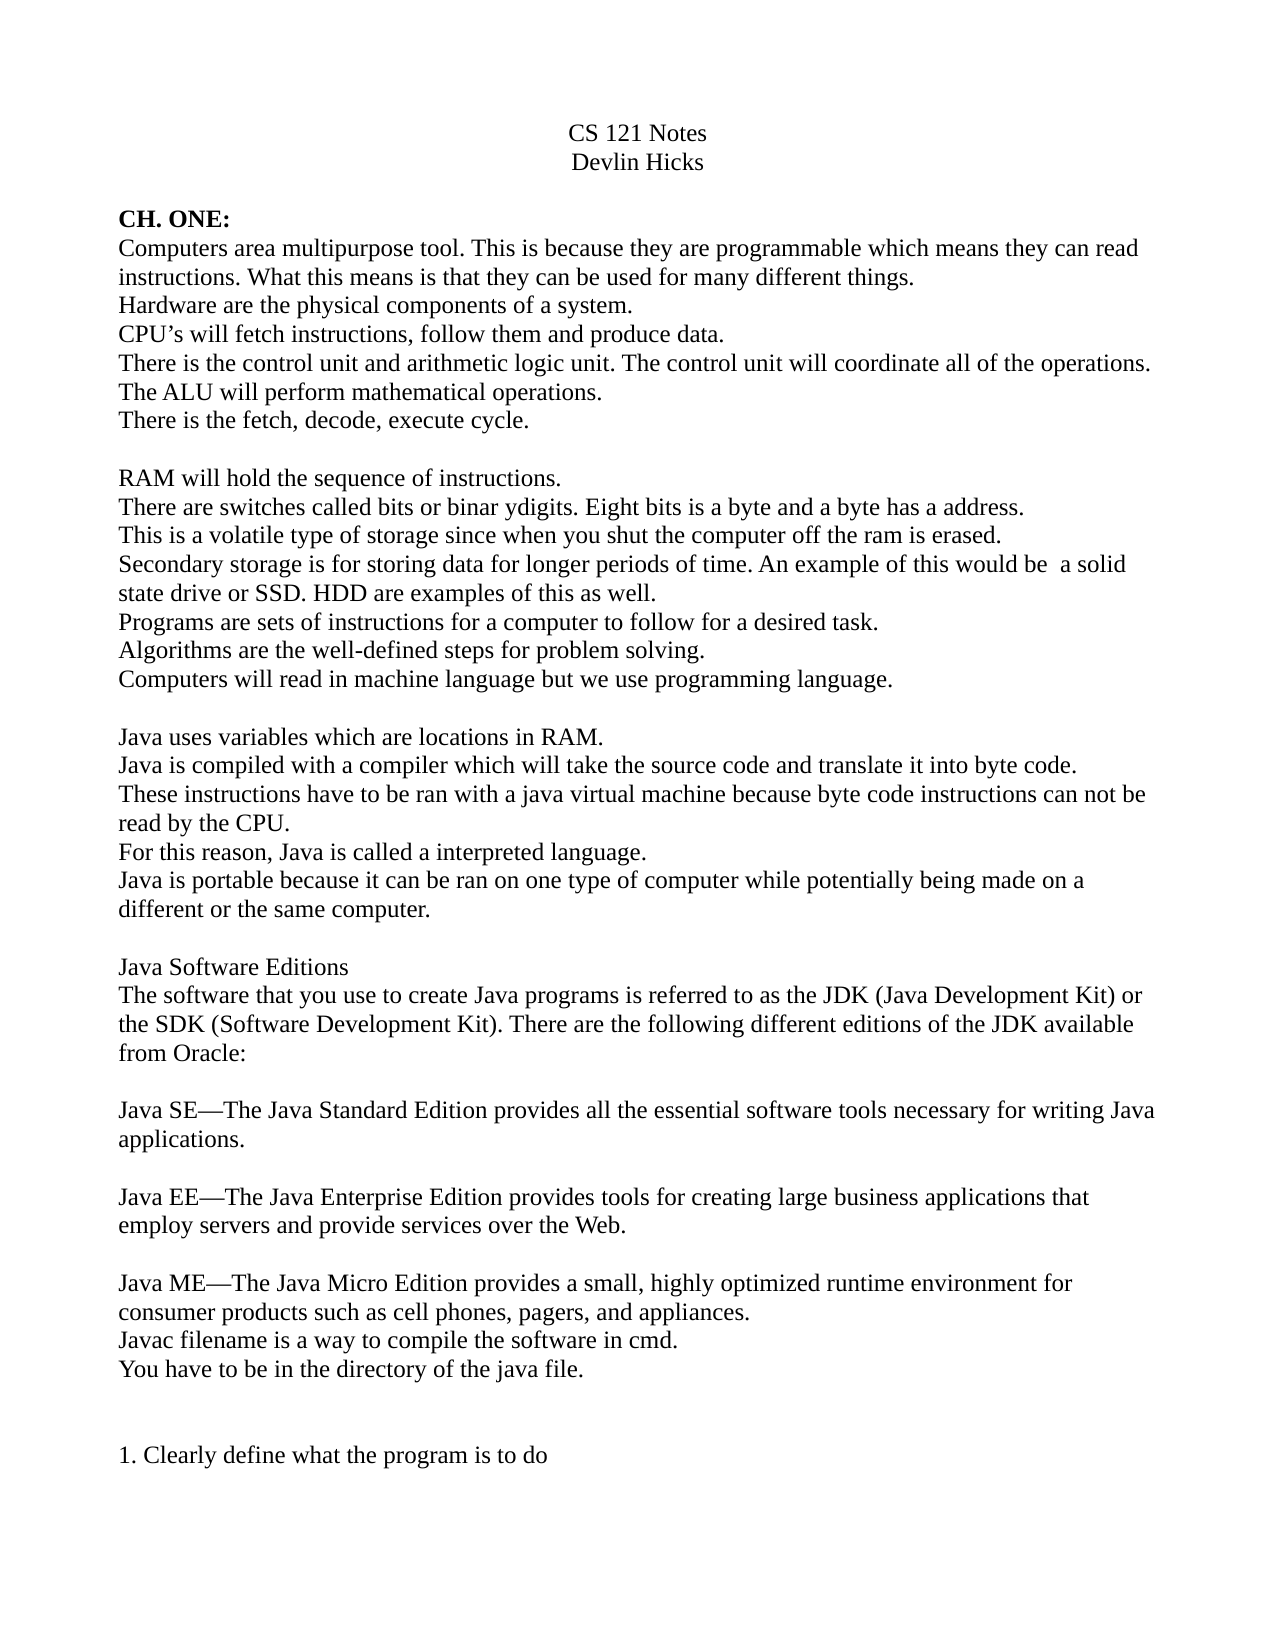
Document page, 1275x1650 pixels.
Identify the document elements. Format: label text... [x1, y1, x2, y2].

text CPU’s will fetch instructions, follow them and produce data. [118, 319, 1157, 348]
text CS 121 Notes [118, 118, 1157, 147]
text Java is portable because it can be ran on one type of computer while potentially being made on a different or the same computer. [118, 866, 1157, 923]
text Secondary storage is for storing data for longer periods of time. An example of this would be a solid state drive or SSD. HDD are examples of this as well. [118, 549, 1157, 607]
text Java uses variables which are locations in RAM. [118, 722, 1157, 751]
text Hardware are the physical components of a system. [118, 291, 1157, 319]
text This is a volatile type of storage since when you shut the computer off the ram is erased. [118, 521, 1157, 549]
text Programs are sets of instructions for a computer to follow for a desired task. [118, 607, 1157, 636]
text Java is compiled with a compiler which will take the source code and translate it into byte code. [118, 751, 1157, 779]
text There is the control unit and arithmetic logic unit. The control unit will coordinate all of the operations. [118, 348, 1157, 377]
text You have to be in the directory of the java file. [118, 1354, 1157, 1383]
text The software that you use to create Java programs is referred to as the JDK (Java Development Kit) or the SDK (Software Development Kit). There are the following different editions of the JDK available from Oracle: [118, 981, 1157, 1067]
text Computers will read in machine language but we use programming language. [118, 664, 1157, 693]
text Devlin Hicks [118, 147, 1157, 176]
text There is the fetch, decode, execute cycle. [118, 406, 1157, 434]
text Algorithms are the well-defined steps for problem solving. [118, 636, 1157, 664]
text Java Software Editions [118, 952, 1157, 981]
text Javac filename is a way to compile the software in cmd. [118, 1326, 1157, 1354]
text Java EE—The Java Enterprise Edition provides tools for creating large business applications that employ servers and provide services over the Web. [118, 1182, 1157, 1239]
text The ALU will perform mathematical operations. [118, 377, 1157, 406]
text 1. Clearly define what the program is to do [118, 1441, 1157, 1469]
text These instructions have to be ran with a java virtual machine because byte code instructions can not be read by the CPU. [118, 779, 1157, 837]
text CH. ONE: Computers area multipurpose tool. This is because they are programmable which means they can read instructions. What this means is that they can be used for many different things. [118, 204, 1157, 291]
text RAM will hold the sequence of instructions. [118, 463, 1157, 492]
text There are switches called bits or binar ydigits. Eight bits is a byte and a byte has a address. [118, 492, 1157, 521]
text Java ME—The Java Micro Edition provides a small, highly optimized runtime environment for consumer products such as cell phones, pagers, and appliances. [118, 1268, 1157, 1326]
text For this reason, Java is called a interpreted language. [118, 837, 1157, 866]
text Java SE—The Java Standard Edition provides all the essential software tools necessary for writing Java applications. [118, 1096, 1157, 1153]
